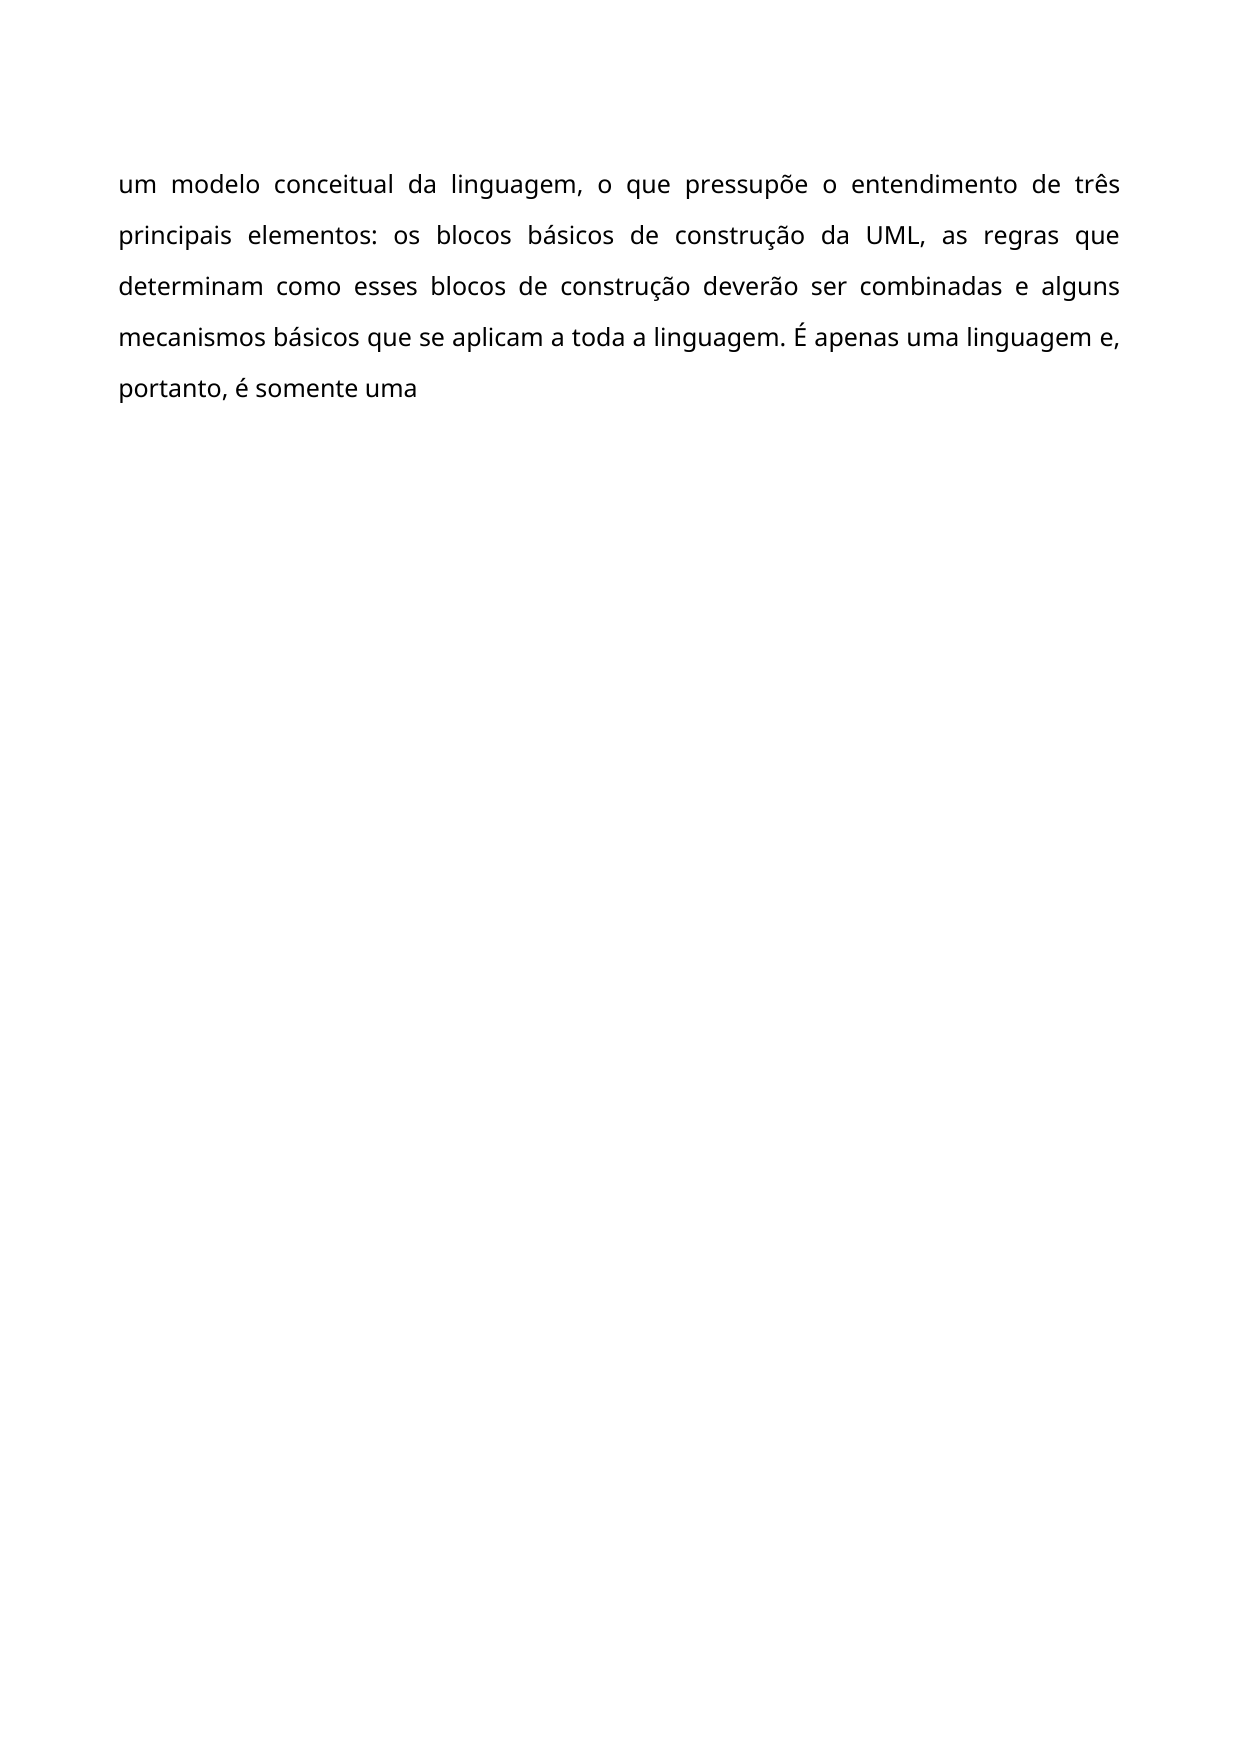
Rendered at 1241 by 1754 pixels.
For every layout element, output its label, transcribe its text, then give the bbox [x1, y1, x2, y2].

text um modelo conceitual da linguagem, o que pressupõe o entendimento de três principais elementos: os blocos básicos de construção da UML, as regras que determinam como esses blocos de construção deverão ser combinadas e alguns mecanismos básicos que se aplicam a toda a linguagem. É apenas uma linguagem e, portanto, é somente uma [118, 167, 1122, 405]
